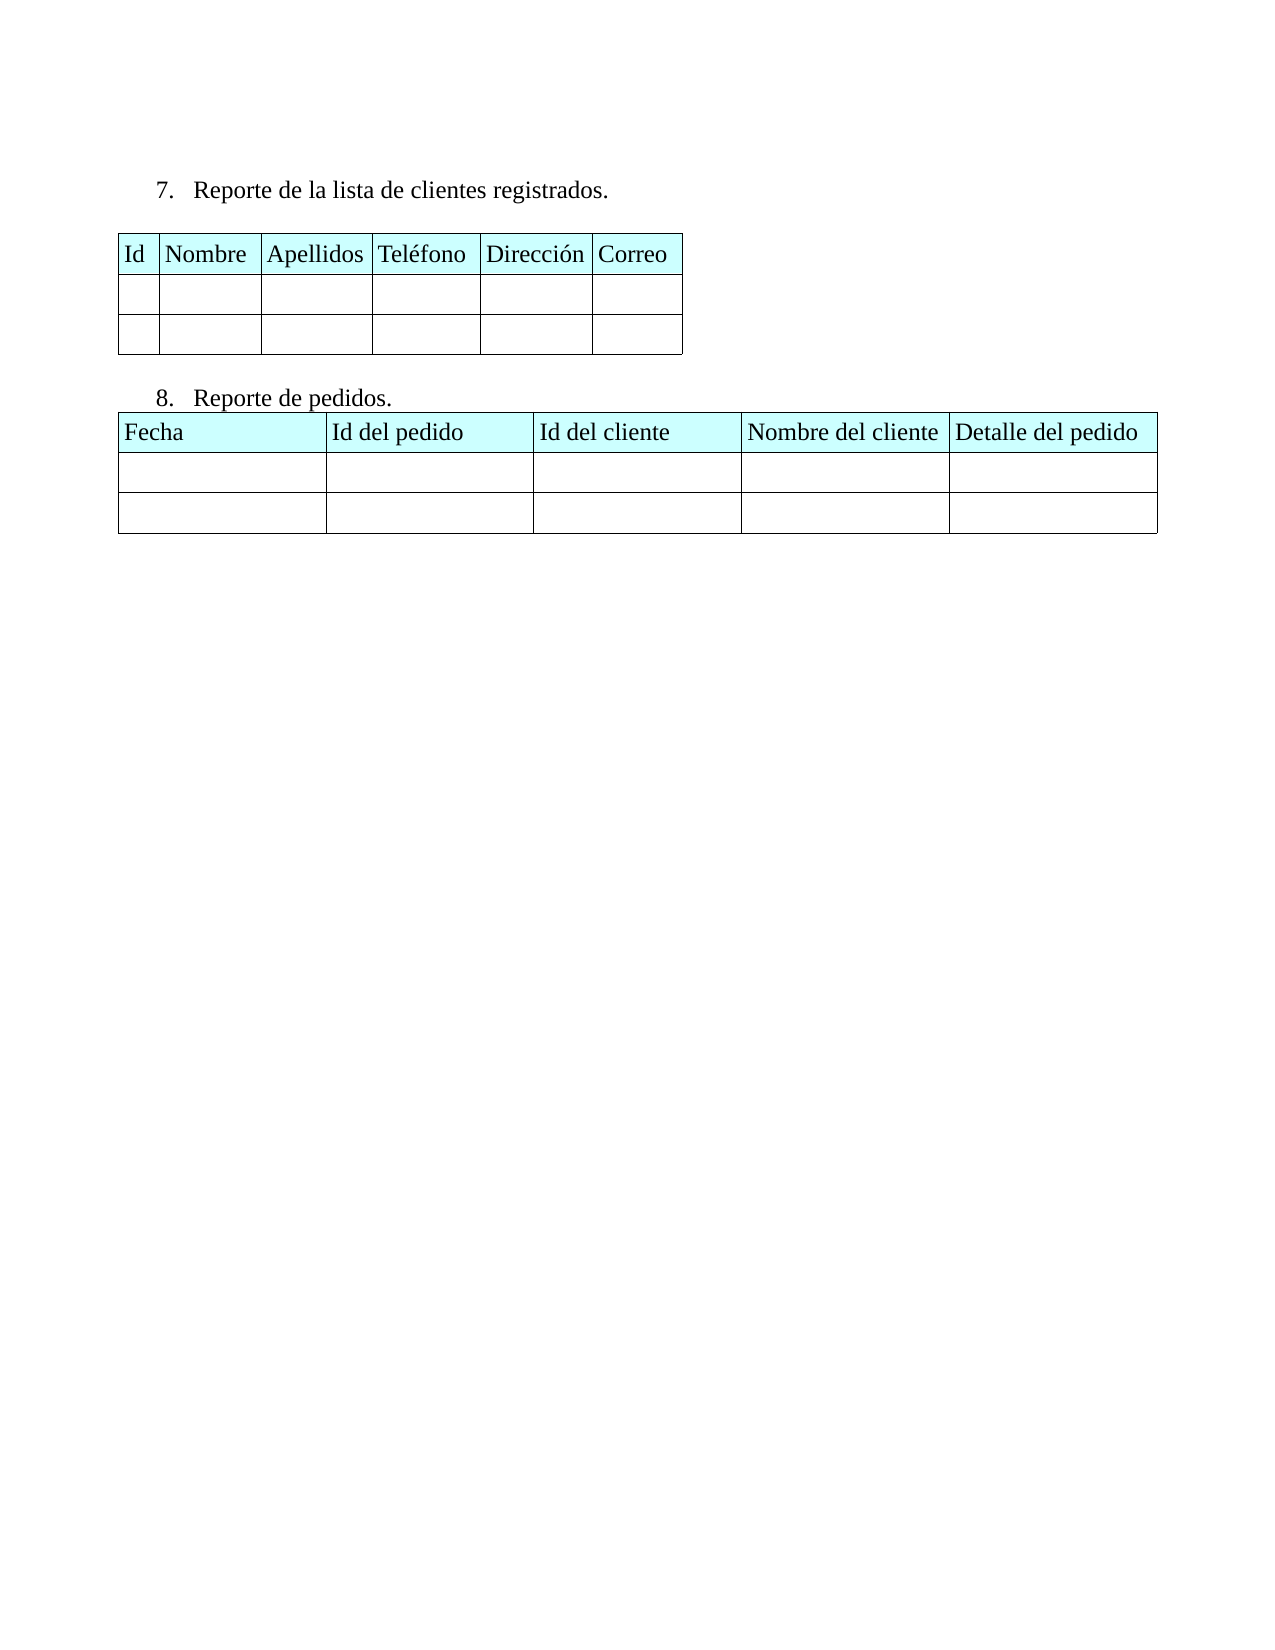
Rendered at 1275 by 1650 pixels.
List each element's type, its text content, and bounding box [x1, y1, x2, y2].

table_header Id [119, 234, 159, 273]
table_header Fecha [119, 413, 326, 452]
table_header Nombre [160, 234, 261, 273]
table_cell [373, 315, 480, 354]
table_cell [119, 493, 326, 533]
table_header Nombre del cliente [742, 413, 949, 452]
table_header Detalle del pedido [950, 413, 1157, 452]
table_header Correo [593, 234, 682, 273]
table_cell [593, 315, 682, 354]
table_cell [119, 275, 159, 314]
table_cell [119, 453, 326, 492]
table_cell [262, 275, 372, 314]
table_cell [373, 275, 480, 314]
list Reporte de la lista de clientes registrados. [156, 176, 1157, 204]
table_cell [950, 453, 1157, 492]
table_cell [742, 453, 949, 492]
table_cell [481, 275, 592, 314]
table_cell [593, 275, 682, 314]
table_cell [742, 493, 949, 533]
table_header Id del pedido [327, 413, 533, 452]
table_header Id del cliente [534, 413, 741, 452]
table_cell [262, 315, 372, 354]
table_cell [160, 315, 261, 354]
table_cell [950, 493, 1157, 533]
table_cell [327, 453, 533, 492]
table_header Dirección [481, 234, 592, 273]
table_cell [534, 493, 741, 533]
list Reporte de pedidos. [156, 383, 1157, 412]
table_cell [160, 275, 261, 314]
table_cell [481, 315, 592, 354]
table_cell [534, 453, 741, 492]
table_cell [119, 315, 159, 354]
table_cell [327, 493, 533, 533]
table_header Apellidos [262, 234, 372, 273]
table_header Teléfono [373, 234, 480, 273]
